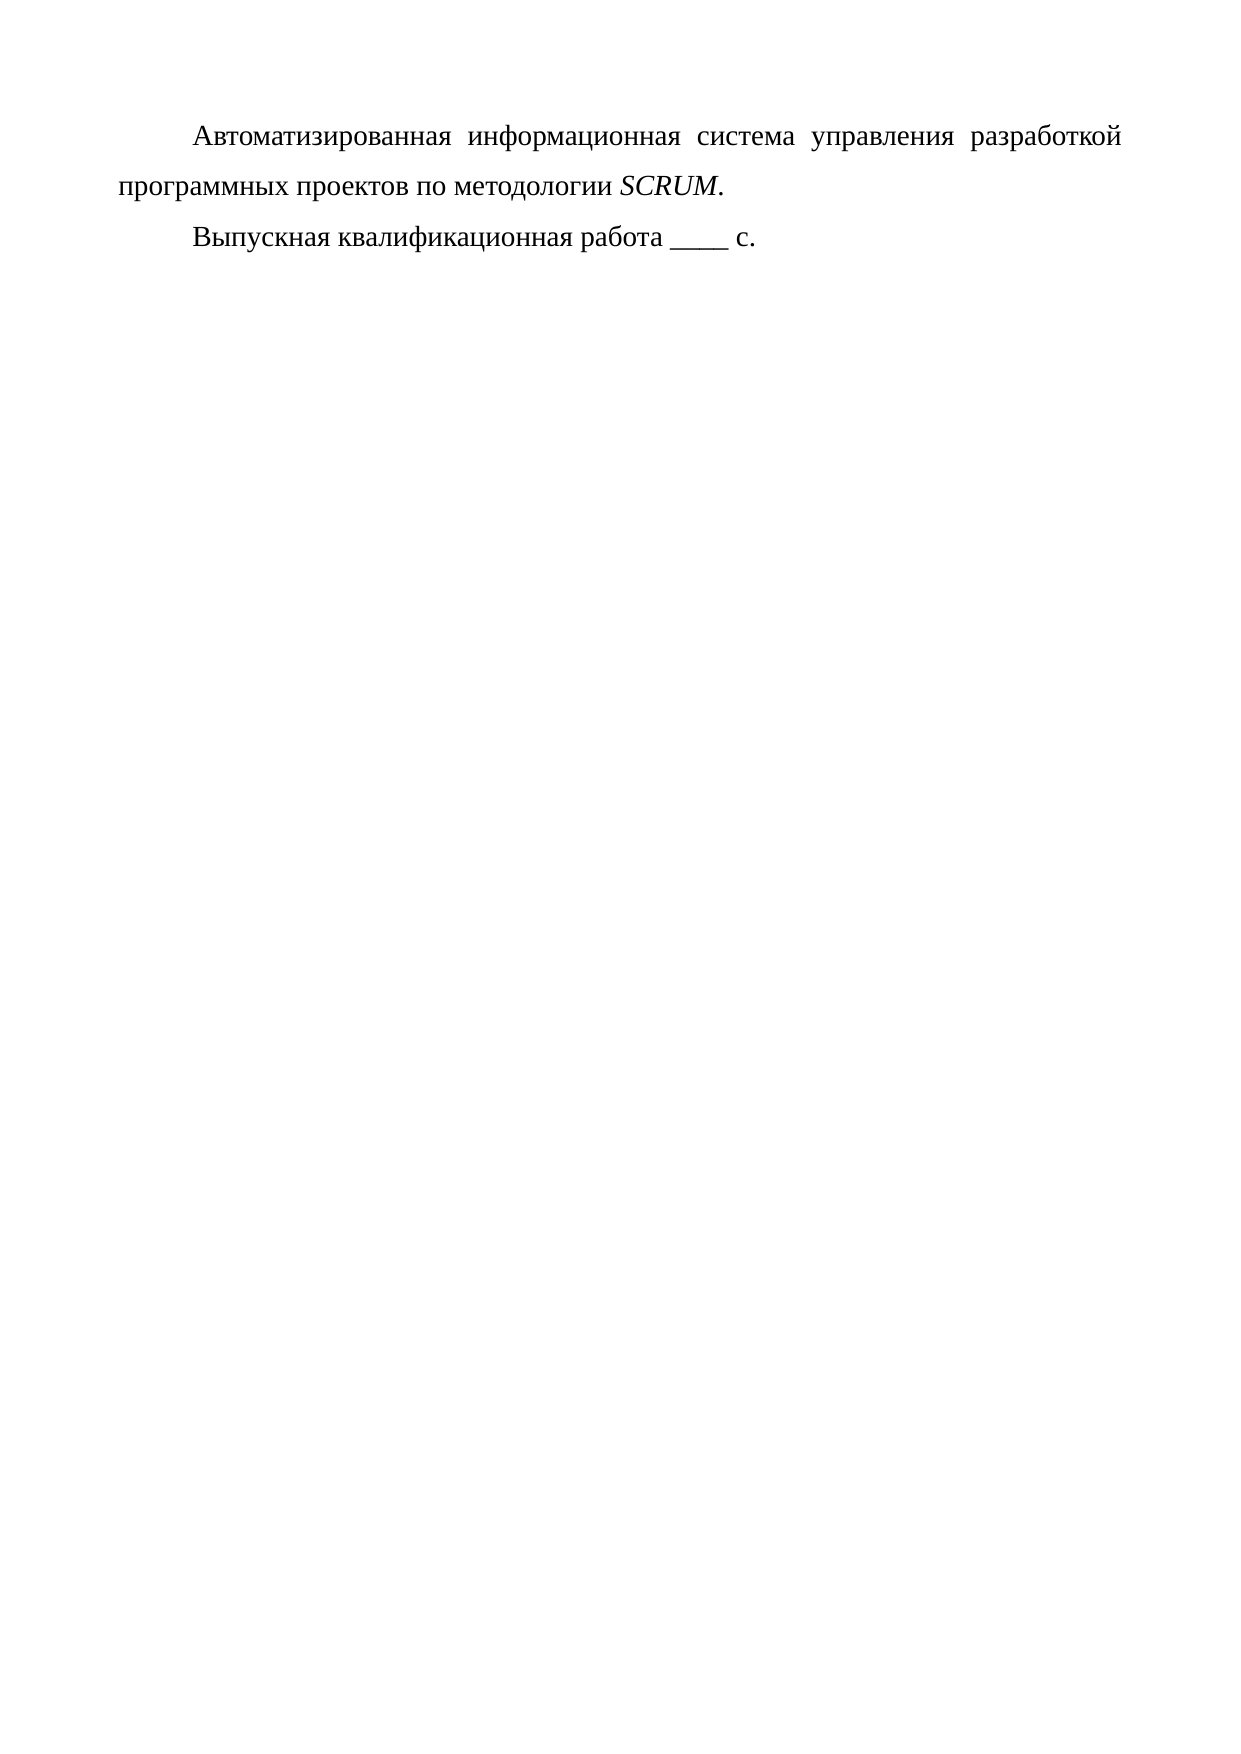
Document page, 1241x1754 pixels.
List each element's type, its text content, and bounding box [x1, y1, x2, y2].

text Автоматизированная информационная система управления разработкой программных проектов по методологии SCRUM. [118, 118, 1122, 202]
text Выпускная квалификационная работа ____ с. [118, 219, 1122, 252]
